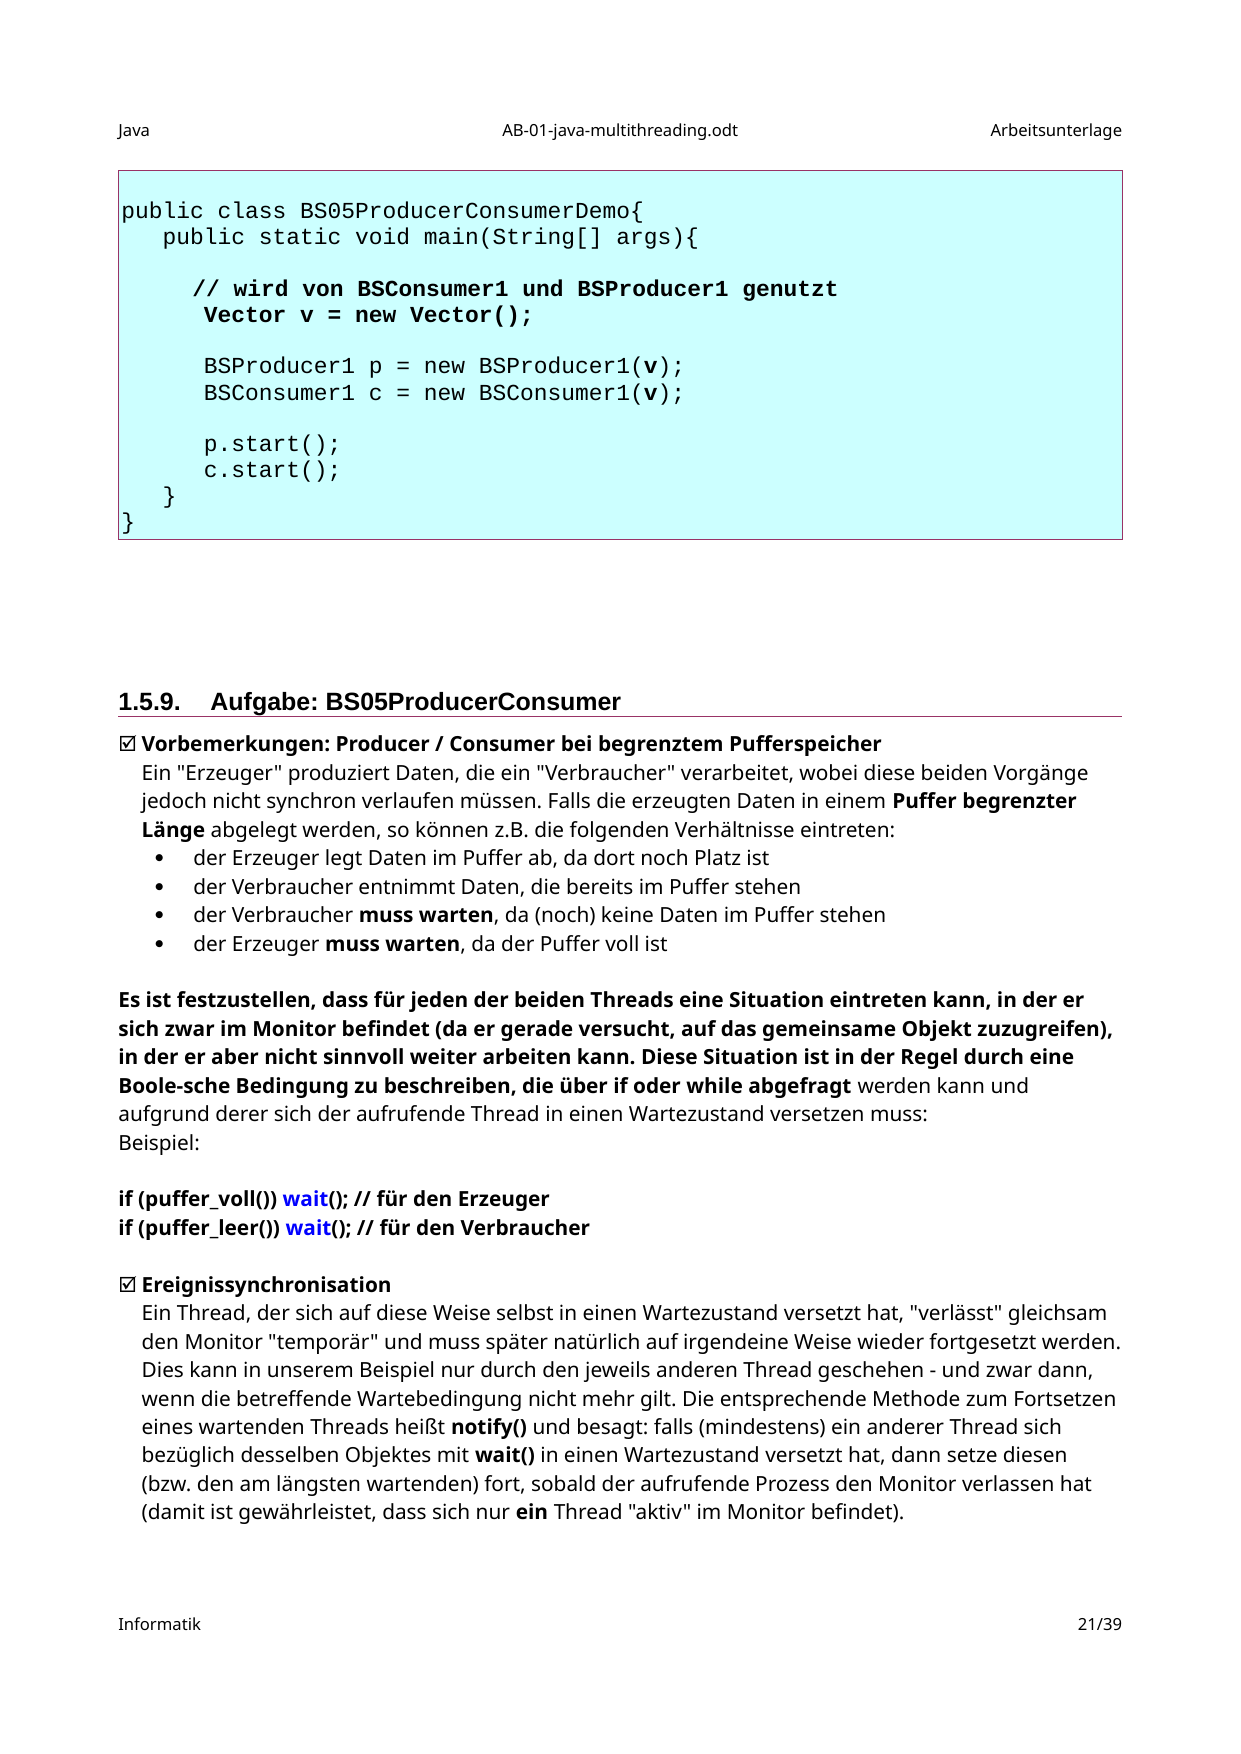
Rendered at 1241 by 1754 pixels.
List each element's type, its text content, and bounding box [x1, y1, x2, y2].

text BSProducer1 p = new BSProducer1(v); [119, 352, 1122, 378]
text Vector v = new Vector(); [119, 300, 1122, 326]
text p.start(); [119, 430, 1122, 456]
text Beispiel: [118, 1128, 1122, 1156]
text public static void main(String[] args){ [119, 222, 1122, 248]
list der Verbraucher muss warten, da (noch) keine Daten im Puffer stehen [156, 900, 1122, 929]
subtitle Aufgabe: BS05ProducerConsumer [118, 687, 1122, 716]
text // wird von BSConsumer1 und BSProducer1 genutzt [119, 274, 1122, 300]
text } [119, 482, 1122, 507]
text if (puffer_leer()) wait(); // für den Verbraucher [118, 1213, 1122, 1241]
list Ereignissynchronisation Ein Thread, der sich auf diese Weise selbst in einen Wartezustand versetzt hat, "verlässt" gleichsam den Monitor "temporär" und muss später natürlich auf irgendeine Weise wieder fortgesetzt werden. Dies kann in unserem Beispiel nur durch den jeweils anderen Thread geschehen - und zwar dann, wenn die betreffende Wartebedingung nicht mehr gilt. Die entsprechende Methode zum Fortsetzen eines wartenden Threads heißt notify() und besagt: falls (mindestens) ein anderer Thread sich bezüglich desselben Objektes mit wait() in einen Wartezustand versetzt hat, dann setze diesen (bzw. den am längsten wartenden) fort, sobald der aufrufende Prozess den Monitor verlassen hat (damit ist gewährleistet, dass sich nur ein Thread "aktiv" im Monitor befindet). [118, 1270, 1122, 1526]
text public class BS05ProducerConsumerDemo{ [119, 196, 1122, 222]
text c.start(); [119, 456, 1122, 482]
text BSConsumer1 c = new BSConsumer1(v); [119, 378, 1122, 404]
text } [119, 507, 1122, 539]
list der Erzeuger legt Daten im Puffer ab, da dort noch Platz ist [156, 843, 1122, 872]
list Vorbemerkungen: Producer / Consumer bei begrenztem Pufferspeicher Ein "Erzeuger" produziert Daten, die ein "Verbraucher" verarbeitet, wobei diese beiden Vorgänge jedoch nicht synchron verlaufen müssen. Falls die erzeugten Daten in einem Puffer begrenzter Länge abgelegt werden, so können z.B. die folgenden Verhältnisse eintreten: [118, 729, 1122, 843]
list der Erzeuger muss warten, da der Puffer voll ist [156, 929, 1122, 957]
text Es ist festzustellen, dass für jeden der beiden Threads eine Situation eintreten kann, in der er sich zwar im Monitor befindet (da er gerade versucht, auf das gemeinsame Objekt zuzugreifen), in der er aber nicht sinnvoll weiter arbeiten kann. Diese Situation ist in der Regel durch eine Boole-sche Bedingung zu beschreiben, die über if oder while abgefragt werden kann und aufgrund derer sich der aufrufende Thread in einen Wartezustand versetzen muss: [118, 986, 1122, 1128]
list der Verbraucher entnimmt Daten, die bereits im Puffer stehen [156, 872, 1122, 900]
text if (puffer_voll()) wait(); // für den Erzeuger [118, 1184, 1122, 1213]
